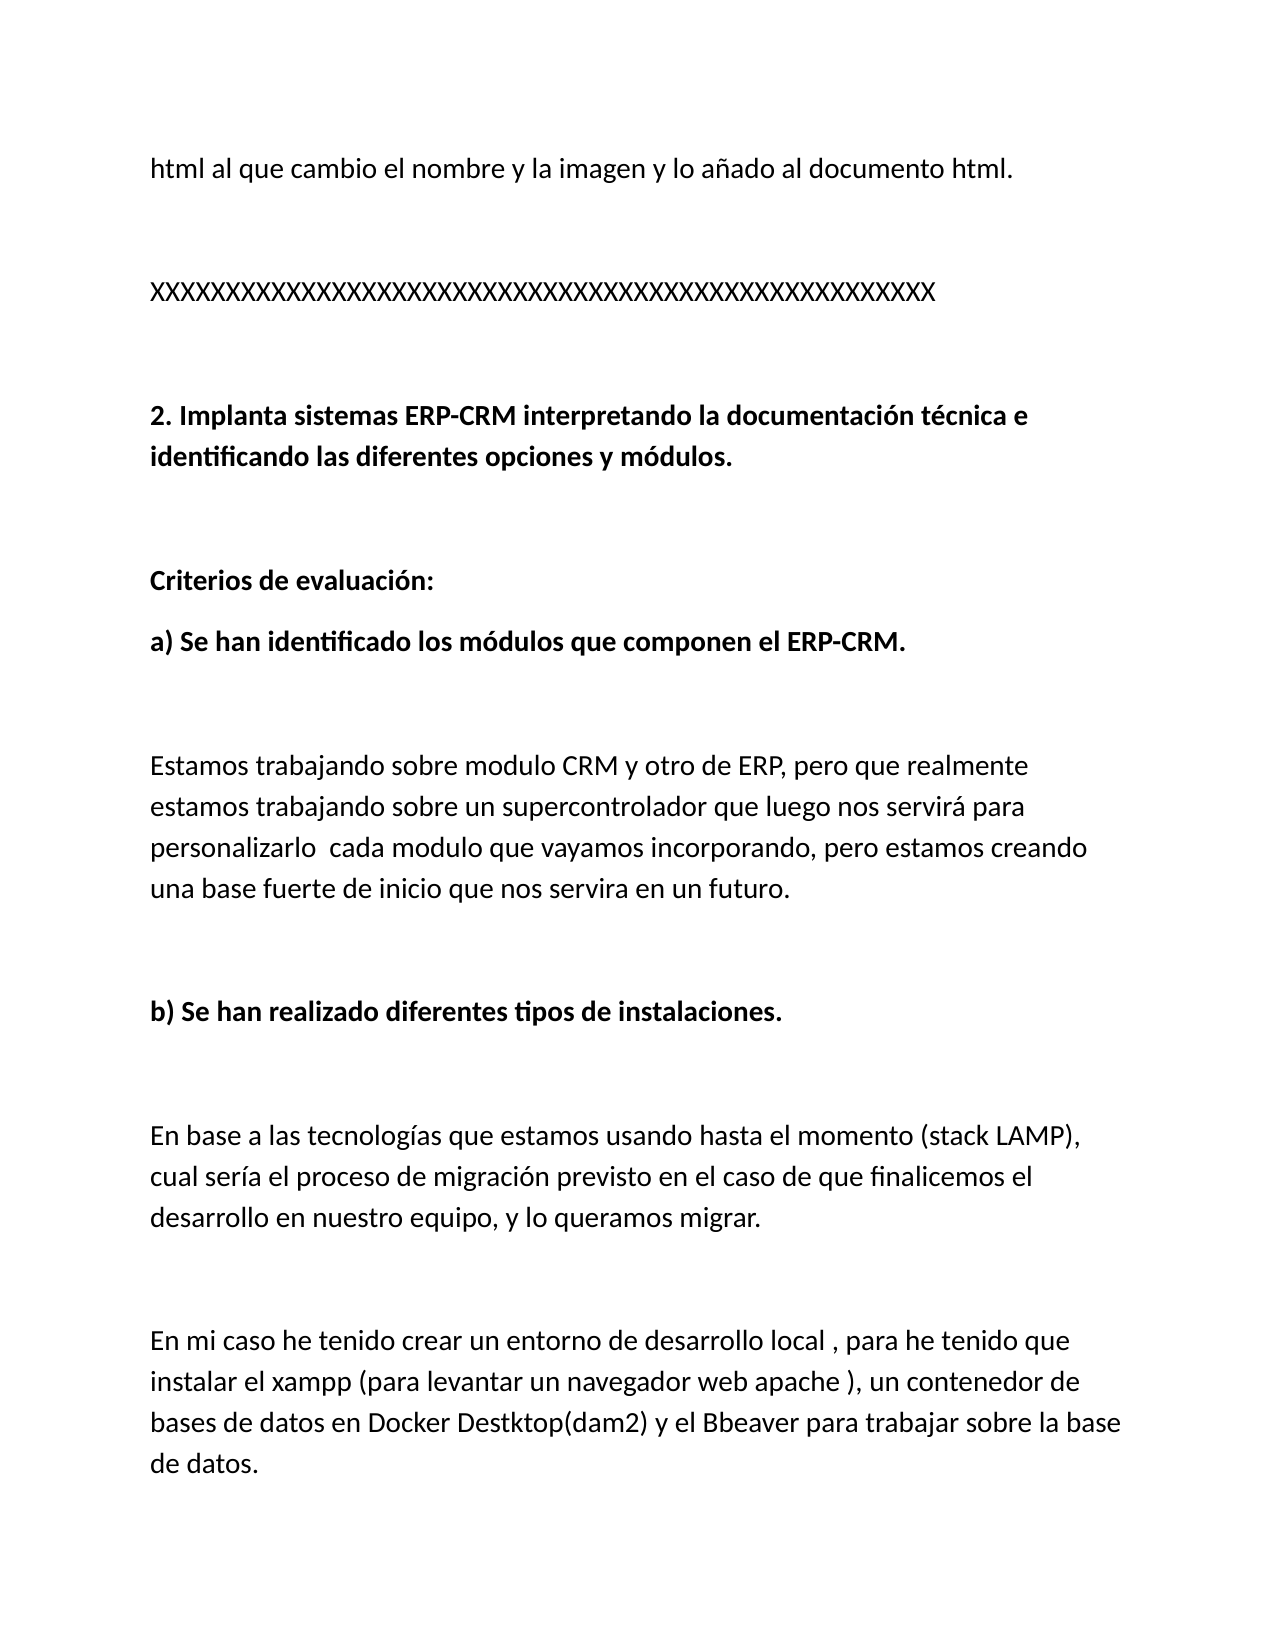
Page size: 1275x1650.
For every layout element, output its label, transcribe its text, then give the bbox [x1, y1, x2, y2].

text En mi caso he tenido crear un entorno de desarrollo local , para he tenido que instalar el xampp (para levantar un navegador web apache ), un contenedor de bases de datos en Docker Destktop(dam2) y el Bbeaver para trabajar sobre la base de datos. [150, 1322, 1125, 1481]
text En base a las tecnologías que estamos usando hasta el momento (stack LAMP), cual sería el proceso de migración previsto en el caso de que finalicemos el desarrollo en nuestro equipo, y lo queramos migrar. [150, 1117, 1125, 1234]
text b) Se han realizado diferentes tipos de instalaciones. [150, 993, 1125, 1029]
text 2. Implanta sistemas ERP-CRM interpretando la documentación técnica e identificando las diferentes opciones y módulos. [150, 397, 1125, 474]
text Criterios de evaluación: [150, 562, 1125, 597]
text Estamos trabajando sobre modulo CRM y otro de ERP, pero que realmente estamos trabajando sobre un supercontrolador que luego nos servirá para personalizarlo cada modulo que vayamos incorporando, pero estamos creando una base fuerte de inicio que nos servira en un futuro. [150, 747, 1125, 905]
text html al que cambio el nombre y la imagen y lo añado al documento html. [150, 150, 1125, 186]
text a) Se han identificado los módulos que componen el ERP-CRM. [150, 623, 1125, 659]
text XXXXXXXXXXXXXXXXXXXXXXXXXXXXXXXXXXXXXXXXXXXXXXXXXXXX [150, 273, 1125, 309]
